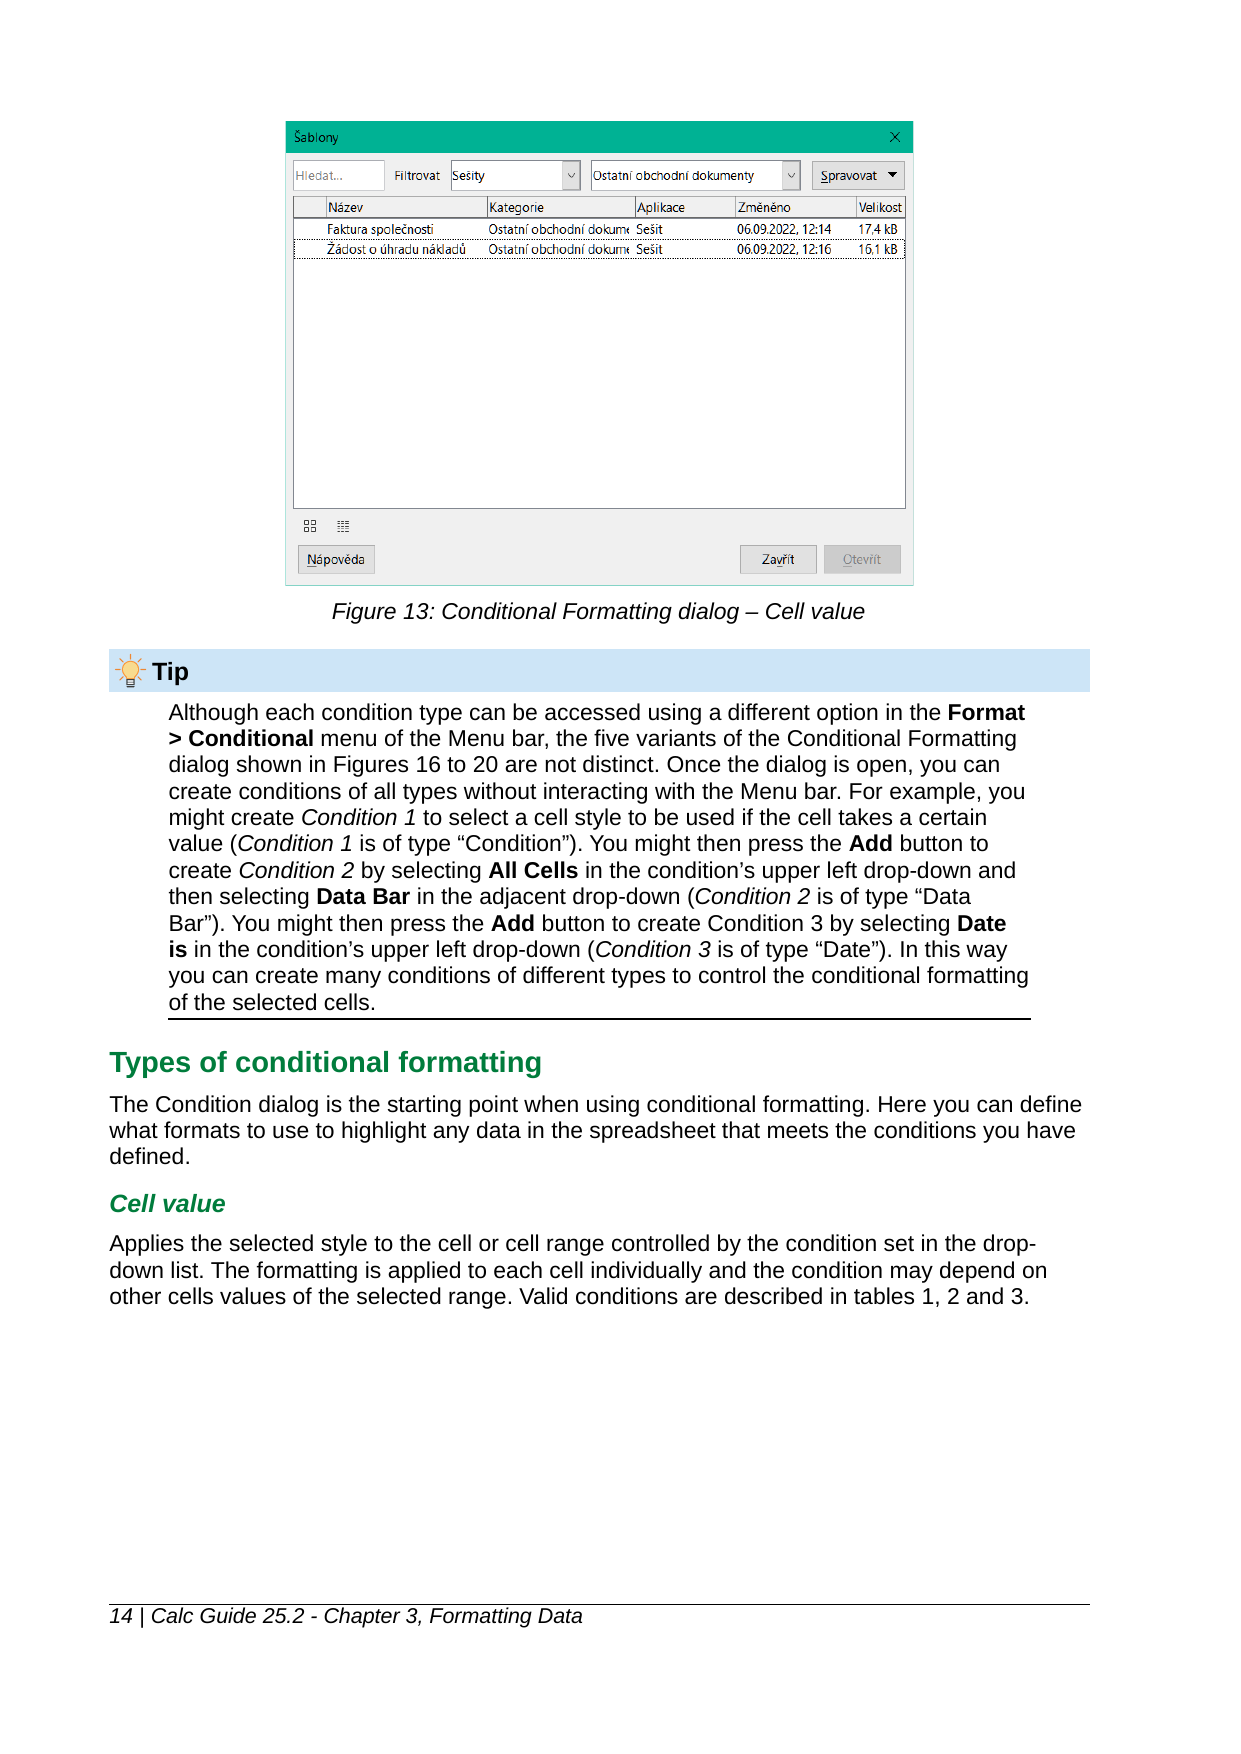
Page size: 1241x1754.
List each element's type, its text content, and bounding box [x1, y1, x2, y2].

subtitle Types of conditional formatting [109, 1045, 1090, 1078]
subtitle Tip [109, 649, 1090, 692]
subtitle Cell value [109, 1189, 1090, 1218]
text The Condition dialog is the starting point when using conditional formatting. Here you can define what formats to use to highlight any data in the spreadsheet that meets the conditions you have defined. [109, 1091, 1090, 1170]
text Figure 13: Conditional Formatting dialog – Cell value [286, 598, 913, 625]
text Applies the selected style to the cell or cell range controlled by the condition set in the drop-down list. The formatting is applied to each cell individually and the condition may depend on other cells values of the selected range. Valid conditions are described in tables 1, 2 and 3. [109, 1230, 1090, 1309]
text Although each condition type can be accessed using a different option in the Format > Conditional menu of the Menu bar, the five variants of the Conditional Formatting dialog shown in Figures 16 to 20 are not distinct. Once the dialog is open, you can create conditions of all types without interacting with the Menu bar. For example, you might create Condition 1 to select a cell style to be used if the cell takes a certain value (Condition 1 is of type “Condition”). You might then press the Add button to create Condition 2 by selecting All Cells in the condition’s upper left drop-down and then selecting Data Bar in the adjacent drop-down (Condition 2 is of type “Data Bar”). You might then press the Add button to create Condition 3 by selecting Date is in the condition’s upper left drop-down (Condition 3 is of type “Date”). In this way you can create many conditions of different types to control the conditional formatting of the selected cells. [168, 699, 1031, 1018]
picture [285, 121, 914, 586]
